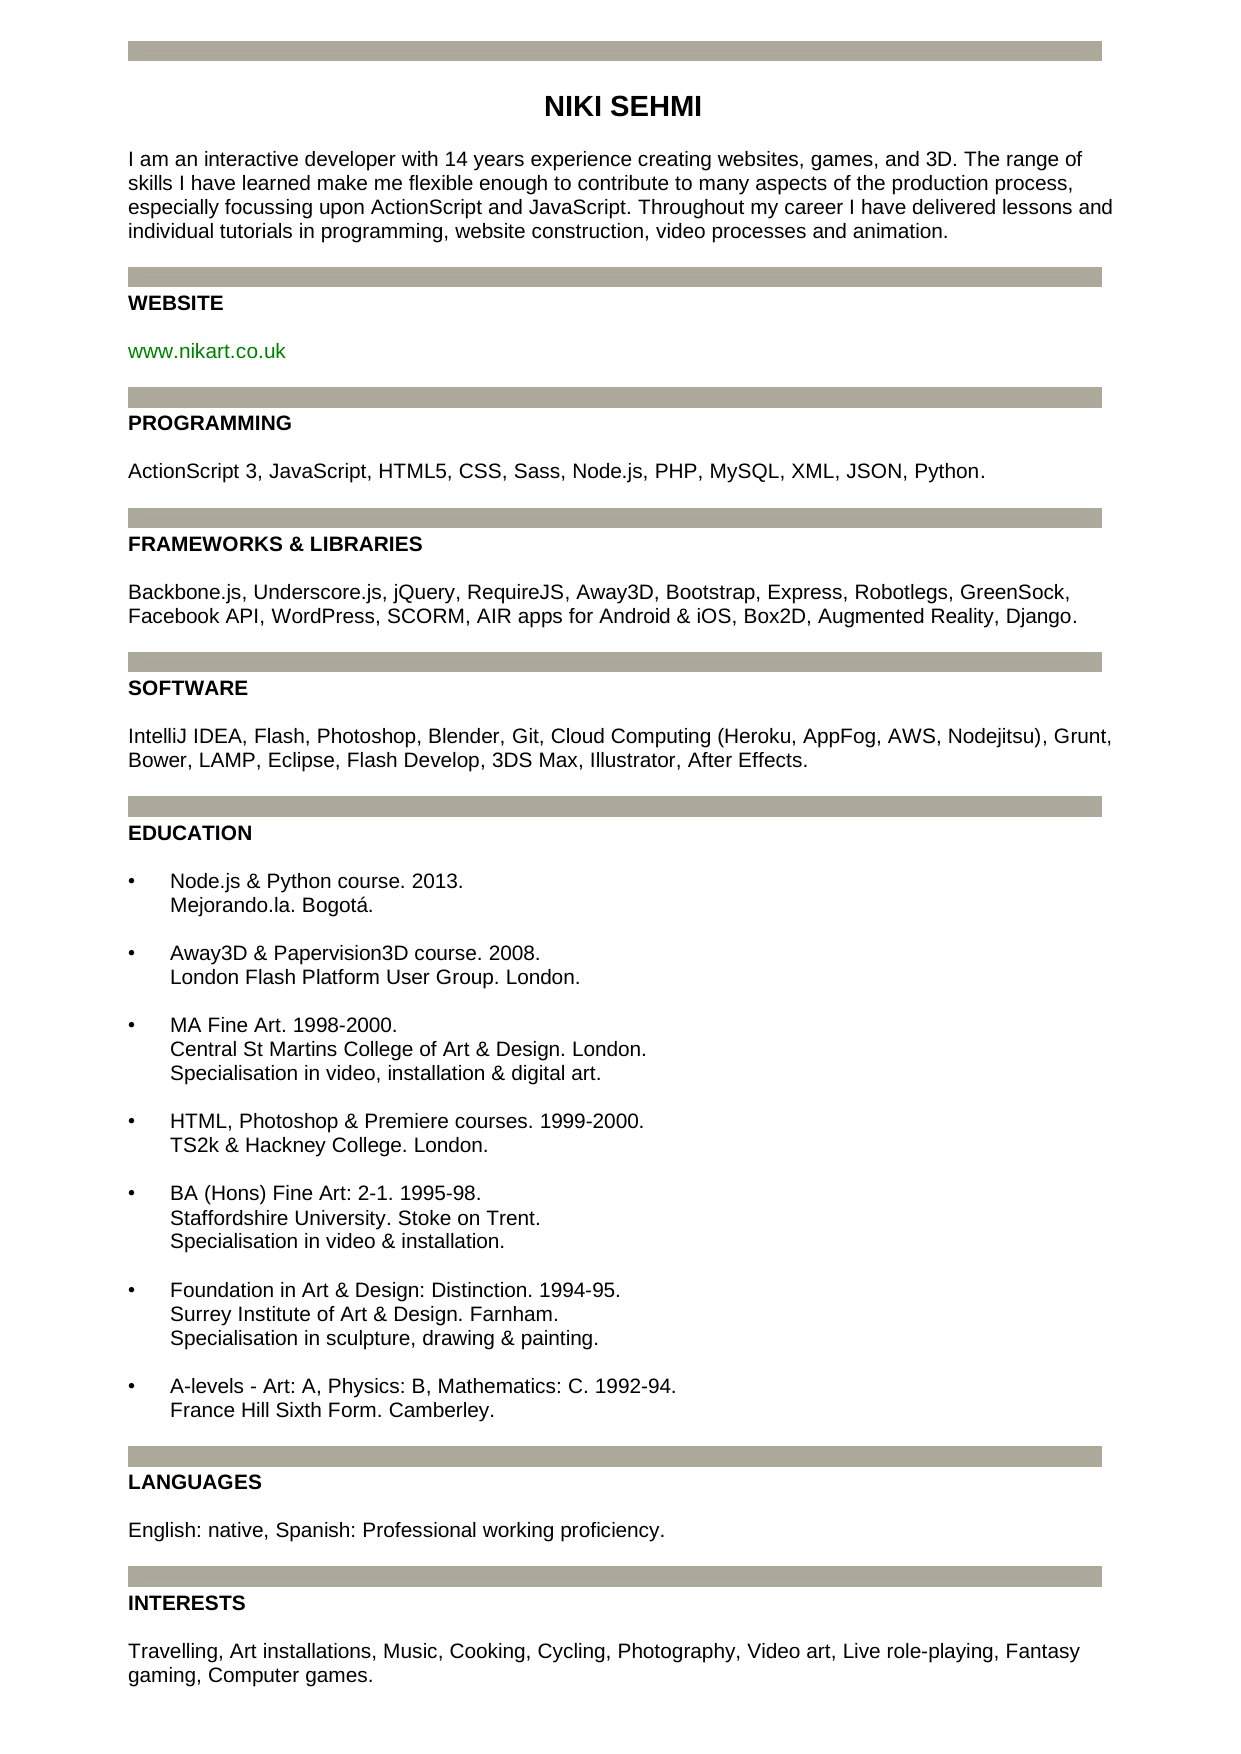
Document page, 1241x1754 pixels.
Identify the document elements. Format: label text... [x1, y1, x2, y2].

text Specialisation in video & installation. [128, 1229, 1118, 1253]
list MA Fine Art. 1998-2000. [128, 1013, 1118, 1037]
text INTERESTS [128, 1590, 1118, 1614]
text I am an interactive developer with 14 years experience creating websites, games, and 3D. The range of skills I have learned make me flexible enough to contribute to many aspects of the production process, especially focussing upon ActionScript and JavaScript. Throughout my career I have delivered lessons and individual tutorials in programming, website construction, video processes and animation. [128, 147, 1118, 243]
text WEBSITE [128, 291, 1118, 315]
text Central St Martins College of Art & Design. London. [128, 1037, 1118, 1061]
list Node.js & Python course. 2013. [128, 868, 1118, 893]
text LANGUAGES [128, 1470, 1118, 1494]
text FRAMEWORKS & LIBRARIES [128, 532, 1118, 556]
text PROGRAMMING [128, 411, 1118, 435]
list A-levels - Art: A, Physics: B, Mathematics: C. 1992-94. [128, 1374, 1118, 1398]
text EDUCATION [128, 820, 1118, 844]
text Staffordshire University. Stoke on Trent. [128, 1205, 1118, 1229]
text London Flash Platform User Group. London. [128, 965, 1118, 989]
text Surrey Institute of Art & Design. Farnham. [128, 1302, 1118, 1326]
text IntelliJ IDEA, Flash, Photoshop, Blender, Git, Cloud Computing (Heroku, AppFog, AWS, Nodejitsu), Grunt, Bower, LAMP, Eclipse, Flash Develop, 3DS Max, Illustrator, After Effects. [128, 724, 1118, 772]
text Travelling, Art installations, Music, Cooking, Cycling, Photography, Video art, Live role-playing, Fantasy gaming, Computer games. [128, 1638, 1118, 1687]
text www.nikart.co.uk [128, 339, 1118, 363]
text Specialisation in video, installation & digital art. [128, 1061, 1118, 1085]
text ActionScript 3, JavaScript, HTML5, CSS, Sass, Node.js, PHP, MySQL, XML, JSON, Python. [128, 459, 1118, 483]
text TS2k & Hackney College. London. [128, 1133, 1118, 1157]
list HTML, Photoshop & Premiere courses. 1999-2000. [128, 1109, 1118, 1133]
text France Hill Sixth Form. Camberley. [128, 1398, 1118, 1422]
text Specialisation in sculpture, drawing & painting. [128, 1326, 1118, 1350]
text SOFTWARE [128, 676, 1118, 700]
text English: native, Spanish: Professional working proficiency. [128, 1518, 1118, 1542]
list BA (Hons) Fine Art: 2-1. 1995-98. [128, 1181, 1118, 1205]
list Away3D & Papervision3D course. 2008. [128, 941, 1118, 965]
text Mejorando.la. Bogotá. [128, 893, 1118, 917]
text NIKI SEHMI [128, 89, 1118, 123]
list Foundation in Art & Design: Distinction. 1994-95. [128, 1278, 1118, 1302]
text Backbone.js, Underscore.js, jQuery, RequireJS, Away3D, Bootstrap, Express, Robotlegs, GreenSock, Facebook API, WordPress, SCORM, AIR apps for Android & iOS, Box2D, Augmented Reality, Django. [128, 580, 1118, 628]
